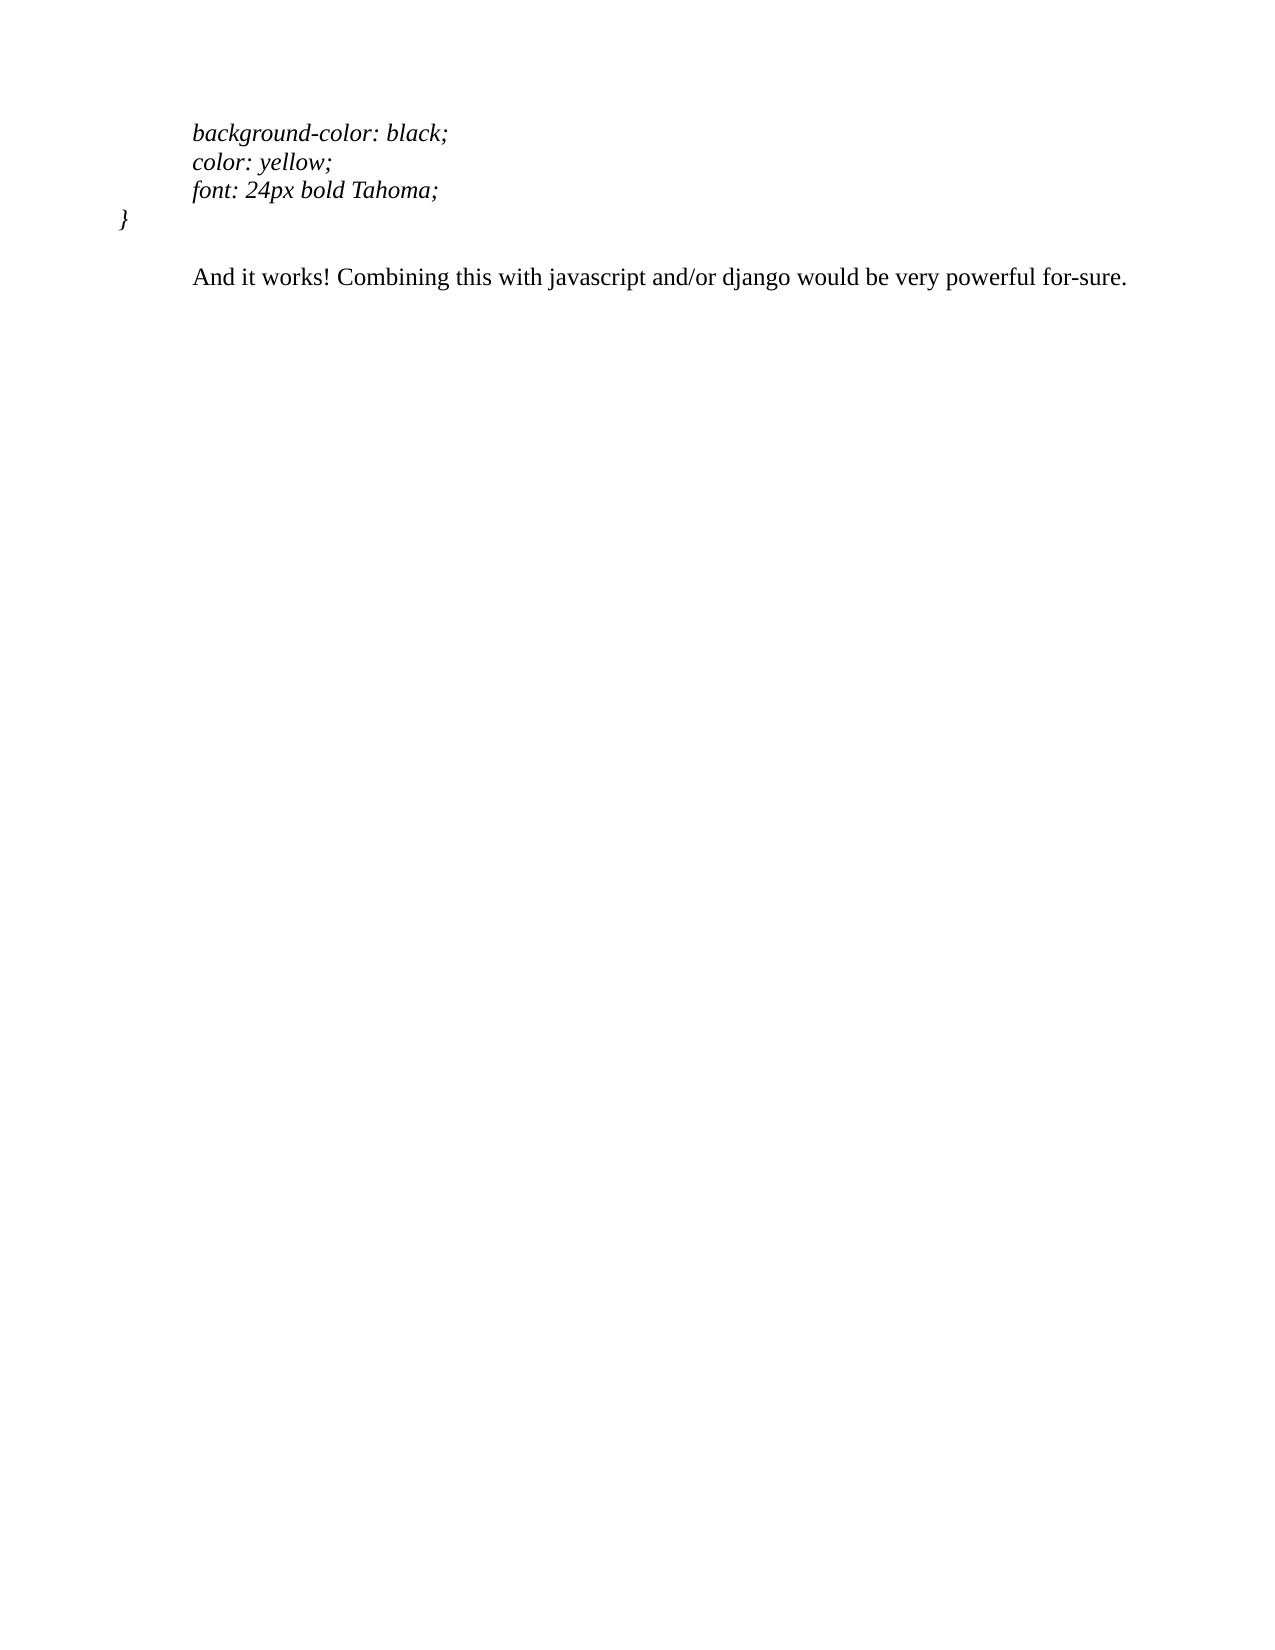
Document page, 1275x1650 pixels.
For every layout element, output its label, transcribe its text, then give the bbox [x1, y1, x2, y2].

text font: 24px bold Tahoma; [118, 176, 1157, 204]
text And it works! Combining this with javascript and/or django would be very powerful for-sure. [118, 262, 1157, 291]
text } [118, 204, 1157, 233]
text background-color: black; [118, 118, 1157, 147]
text color: yellow; [118, 147, 1157, 176]
